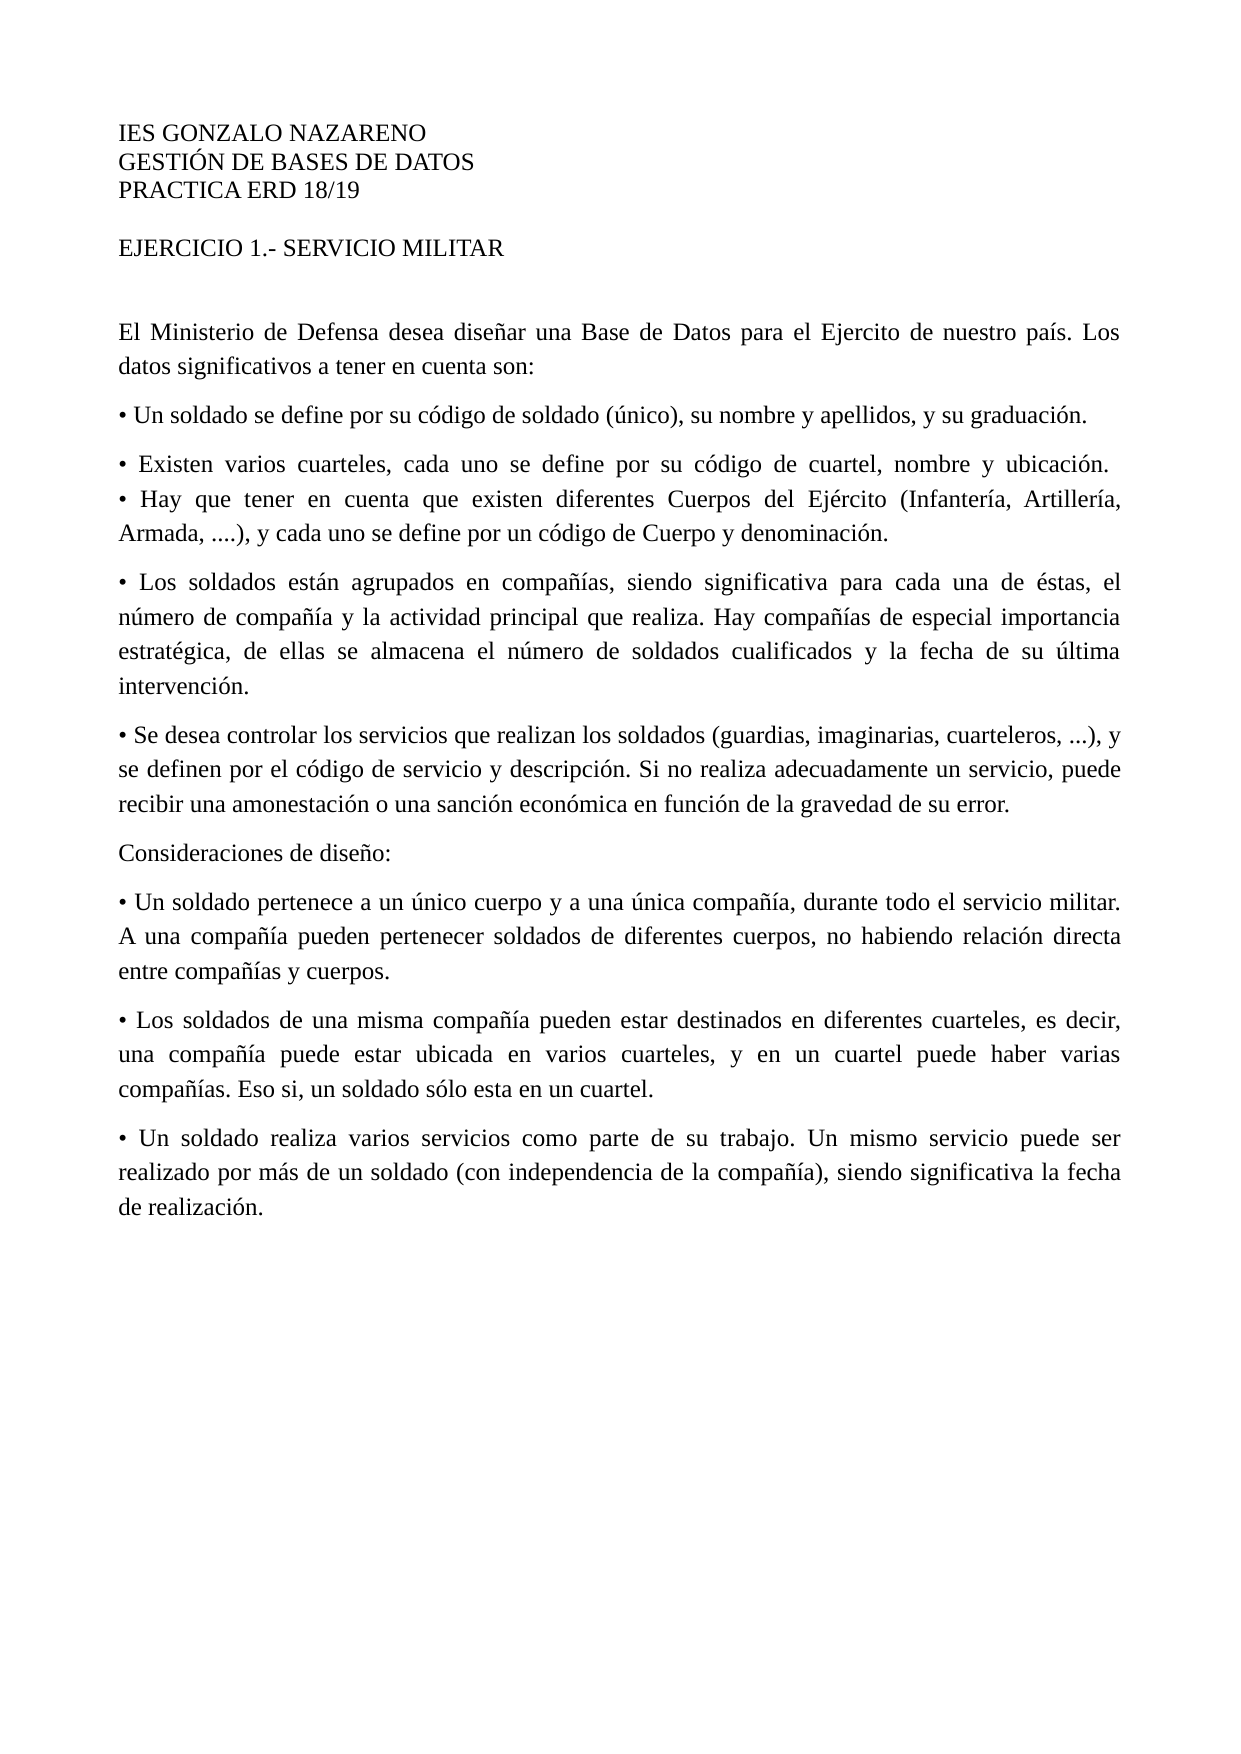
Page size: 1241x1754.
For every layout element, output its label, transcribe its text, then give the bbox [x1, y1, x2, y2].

text • Los soldados están agrupados en compañías, siendo significativa para cada una de éstas, el número de compañía y la actividad principal que realiza. Hay compañías de especial importancia estratégica, de ellas se almacena el número de soldados cualificados y la fecha de su última intervención. [118, 567, 1122, 699]
text El Ministerio de Defensa desea diseñar una Base de Datos para el Ejercito de nuestro país. Los datos significativos a tener en cuenta son: [118, 282, 1122, 380]
text • Existen varios cuarteles, cada uno se define por su código de cuartel, nombre y ubicación. • Hay que tener en cuenta que existen diferentes Cuerpos del Ejército (Infantería, Artillería, Armada, ....), y cada uno se define por un código de Cuerpo y denominación. [118, 449, 1122, 547]
text • Los soldados de una misma compañía pueden estar destinados en diferentes cuarteles, es decir, una compañía puede estar ubicada en varios cuarteles, y en un cuartel puede haber varias compañías. Eso si, un soldado sólo esta en un cuartel. [118, 1005, 1122, 1103]
text GESTIÓN DE BASES DE DATOS [118, 147, 1122, 176]
text • Un soldado se define por su código de soldado (único), su nombre y apellidos, y su graduación. [118, 400, 1122, 429]
text • Se desea controlar los servicios que realizan los soldados (guardias, imaginarias, cuarteleros, ...), y se definen por el código de servicio y descripción. Si no realiza adecuadamente un servicio, puede recibir una amonestación o una sanción económica en función de la gravedad de su error. [118, 720, 1122, 817]
text EJERCICIO 1.- SERVICIO MILITAR [118, 233, 1122, 262]
text Consideraciones de diseño: [118, 838, 1122, 867]
text • Un soldado pertenece a un único cuerpo y a una única compañía, durante todo el servicio militar. A una compañía pueden pertenecer soldados de diferentes cuerpos, no habiendo relación directa entre compañías y cuerpos. [118, 887, 1122, 984]
text • Un soldado realiza varios servicios como parte de su trabajo. Un mismo servicio puede ser realizado por más de un soldado (con independencia de la compañía), siendo significativa la fecha de realización. [118, 1123, 1122, 1221]
text IES GONZALO NAZARENO [118, 118, 1122, 147]
text PRACTICA ERD 18/19 [118, 176, 1122, 204]
